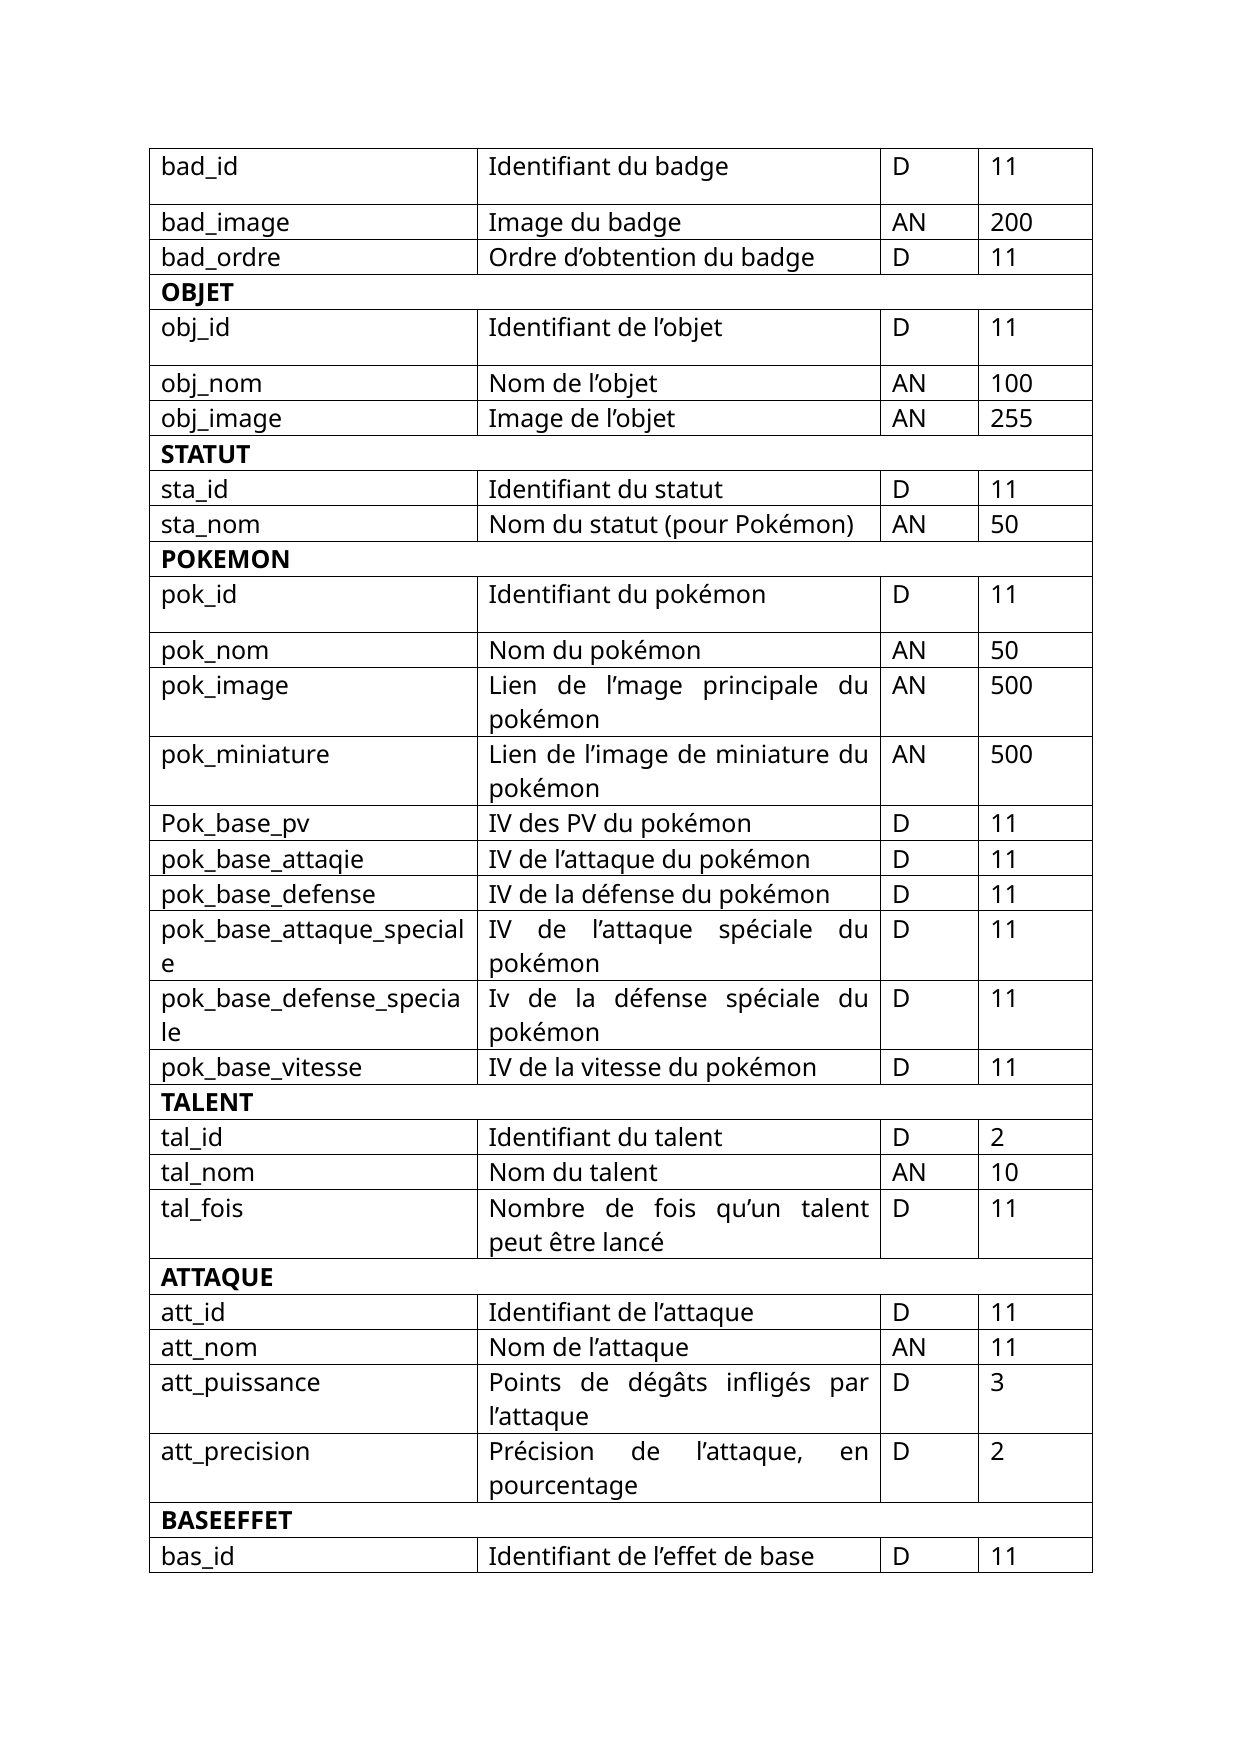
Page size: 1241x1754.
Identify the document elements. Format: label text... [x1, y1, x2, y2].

table_cell Points de dégâts infligés par l’attaque [478, 1365, 880, 1433]
table_cell bas_id [150, 1538, 477, 1572]
table_cell pok_miniature [150, 737, 477, 805]
table_cell Lien de l’image de miniature du pokémon [478, 737, 880, 805]
table_cell AN [881, 633, 978, 667]
table_cell pok_image [150, 668, 477, 736]
table_cell IV des PV du pokémon [478, 806, 880, 840]
table_cell AN [881, 401, 978, 435]
table_cell Nom du statut (pour Pokémon) [478, 506, 880, 541]
table_cell 50 [979, 506, 1092, 541]
table_cell 100 [979, 366, 1092, 400]
table_cell pok_base_vitesse [150, 1050, 477, 1084]
table_cell tal_fois [150, 1190, 477, 1258]
table_cell 2 [979, 1120, 1092, 1154]
table_cell D [881, 240, 978, 274]
table_cell D [881, 1365, 978, 1433]
table_cell Nom de l’attaque [478, 1330, 880, 1364]
table_cell 255 [979, 401, 1092, 435]
table_cell att_id [150, 1295, 477, 1328]
table_cell D [881, 806, 978, 840]
table_cell bad_image [150, 205, 477, 239]
table_cell 11 [979, 981, 1092, 1049]
table_cell pok_base_defense [150, 876, 477, 910]
table_cell bad_ordre [150, 240, 477, 274]
table_cell Iv de la défense spéciale du pokémon [478, 981, 880, 1049]
table_cell STATUT [150, 436, 1092, 470]
table_cell D [881, 1050, 978, 1084]
table_cell AN [881, 506, 978, 541]
table_cell 11 [979, 1190, 1092, 1258]
table_cell Nom de l’objet [478, 366, 880, 400]
table_cell D [881, 577, 978, 632]
table_cell Image du badge [478, 205, 880, 239]
table_cell 11 [979, 471, 1092, 505]
table_cell 11 [979, 841, 1092, 875]
table_cell D [881, 981, 978, 1049]
table_cell pok_id [150, 577, 477, 632]
table_cell AN [881, 366, 978, 400]
table_cell D [881, 1538, 978, 1572]
table_cell Identifiant du badge [478, 149, 880, 204]
table_cell 2 [979, 1434, 1092, 1502]
table_cell 11 [979, 1295, 1092, 1328]
table_cell BASEEFFET [150, 1503, 1092, 1537]
table_cell Identifiant de l’effet de base [478, 1538, 880, 1572]
table_cell OBJET [150, 275, 1092, 309]
table_cell 50 [979, 633, 1092, 667]
table_cell AN [881, 205, 978, 239]
table_cell IV de l’attaque du pokémon [478, 841, 880, 875]
table_cell 11 [979, 911, 1092, 979]
table_cell Identifiant du pokémon [478, 577, 880, 632]
table_cell Nom du pokémon [478, 633, 880, 667]
table_cell obj_image [150, 401, 477, 435]
table_cell IV de la défense du pokémon [478, 876, 880, 910]
table_cell pok_nom [150, 633, 477, 667]
table_cell D [881, 471, 978, 505]
table_cell Identifiant de l’objet [478, 310, 880, 365]
table_cell D [881, 1434, 978, 1502]
table_cell AN [881, 668, 978, 736]
table_cell AN [881, 1330, 978, 1364]
table_cell tal_nom [150, 1155, 477, 1189]
table_cell POKEMON [150, 542, 1092, 576]
table_cell 11 [979, 149, 1092, 204]
table_cell att_precision [150, 1434, 477, 1502]
table_cell ATTAQUE [150, 1259, 1092, 1293]
table_cell obj_nom [150, 366, 477, 400]
table_cell 11 [979, 577, 1092, 632]
table_cell Identifiant du statut [478, 471, 880, 505]
table_cell D [881, 149, 978, 204]
table_cell Ordre d’obtention du badge [478, 240, 880, 274]
table_cell 11 [979, 1050, 1092, 1084]
table_cell AN [881, 737, 978, 805]
table_cell 500 [979, 668, 1092, 736]
table_cell obj_id [150, 310, 477, 365]
table_cell sta_id [150, 471, 477, 505]
table_cell Précision de l’attaque, en pourcentage [478, 1434, 880, 1502]
table_cell sta_nom [150, 506, 477, 541]
table_cell att_nom [150, 1330, 477, 1364]
table_cell 11 [979, 310, 1092, 365]
table_cell 11 [979, 806, 1092, 840]
table_cell pok_base_defense_speciale [150, 981, 477, 1049]
table_cell Nom du talent [478, 1155, 880, 1189]
table_cell Nombre de fois qu’un talent peut être lancé [478, 1190, 880, 1258]
table_cell D [881, 1190, 978, 1258]
table_cell Identifiant du talent [478, 1120, 880, 1154]
table_cell 11 [979, 240, 1092, 274]
table_cell 10 [979, 1155, 1092, 1189]
table_cell pok_base_attaqie [150, 841, 477, 875]
table_cell 11 [979, 876, 1092, 910]
table_cell IV de la vitesse du pokémon [478, 1050, 880, 1084]
table_cell D [881, 1295, 978, 1328]
table_cell D [881, 1120, 978, 1154]
table_cell AN [881, 1155, 978, 1189]
table_cell Pok_base_pv [150, 806, 477, 840]
table_cell 3 [979, 1365, 1092, 1433]
table_cell Identifiant de l’attaque [478, 1295, 880, 1328]
table_cell tal_id [150, 1120, 477, 1154]
table_cell D [881, 841, 978, 875]
table_cell att_puissance [150, 1365, 477, 1433]
table_cell TALENT [150, 1085, 1092, 1119]
table_cell 11 [979, 1538, 1092, 1572]
table_cell D [881, 310, 978, 365]
table_cell bad_id [150, 149, 477, 204]
table_cell 11 [979, 1330, 1092, 1364]
table_cell Lien de l’mage principale du pokémon [478, 668, 880, 736]
table_cell IV de l’attaque spéciale du pokémon [478, 911, 880, 979]
table_cell D [881, 876, 978, 910]
table_cell D [881, 911, 978, 979]
table_cell 200 [979, 205, 1092, 239]
table_cell pok_base_attaque_speciale [150, 911, 477, 979]
table_cell Image de l’objet [478, 401, 880, 435]
table_cell 500 [979, 737, 1092, 805]
